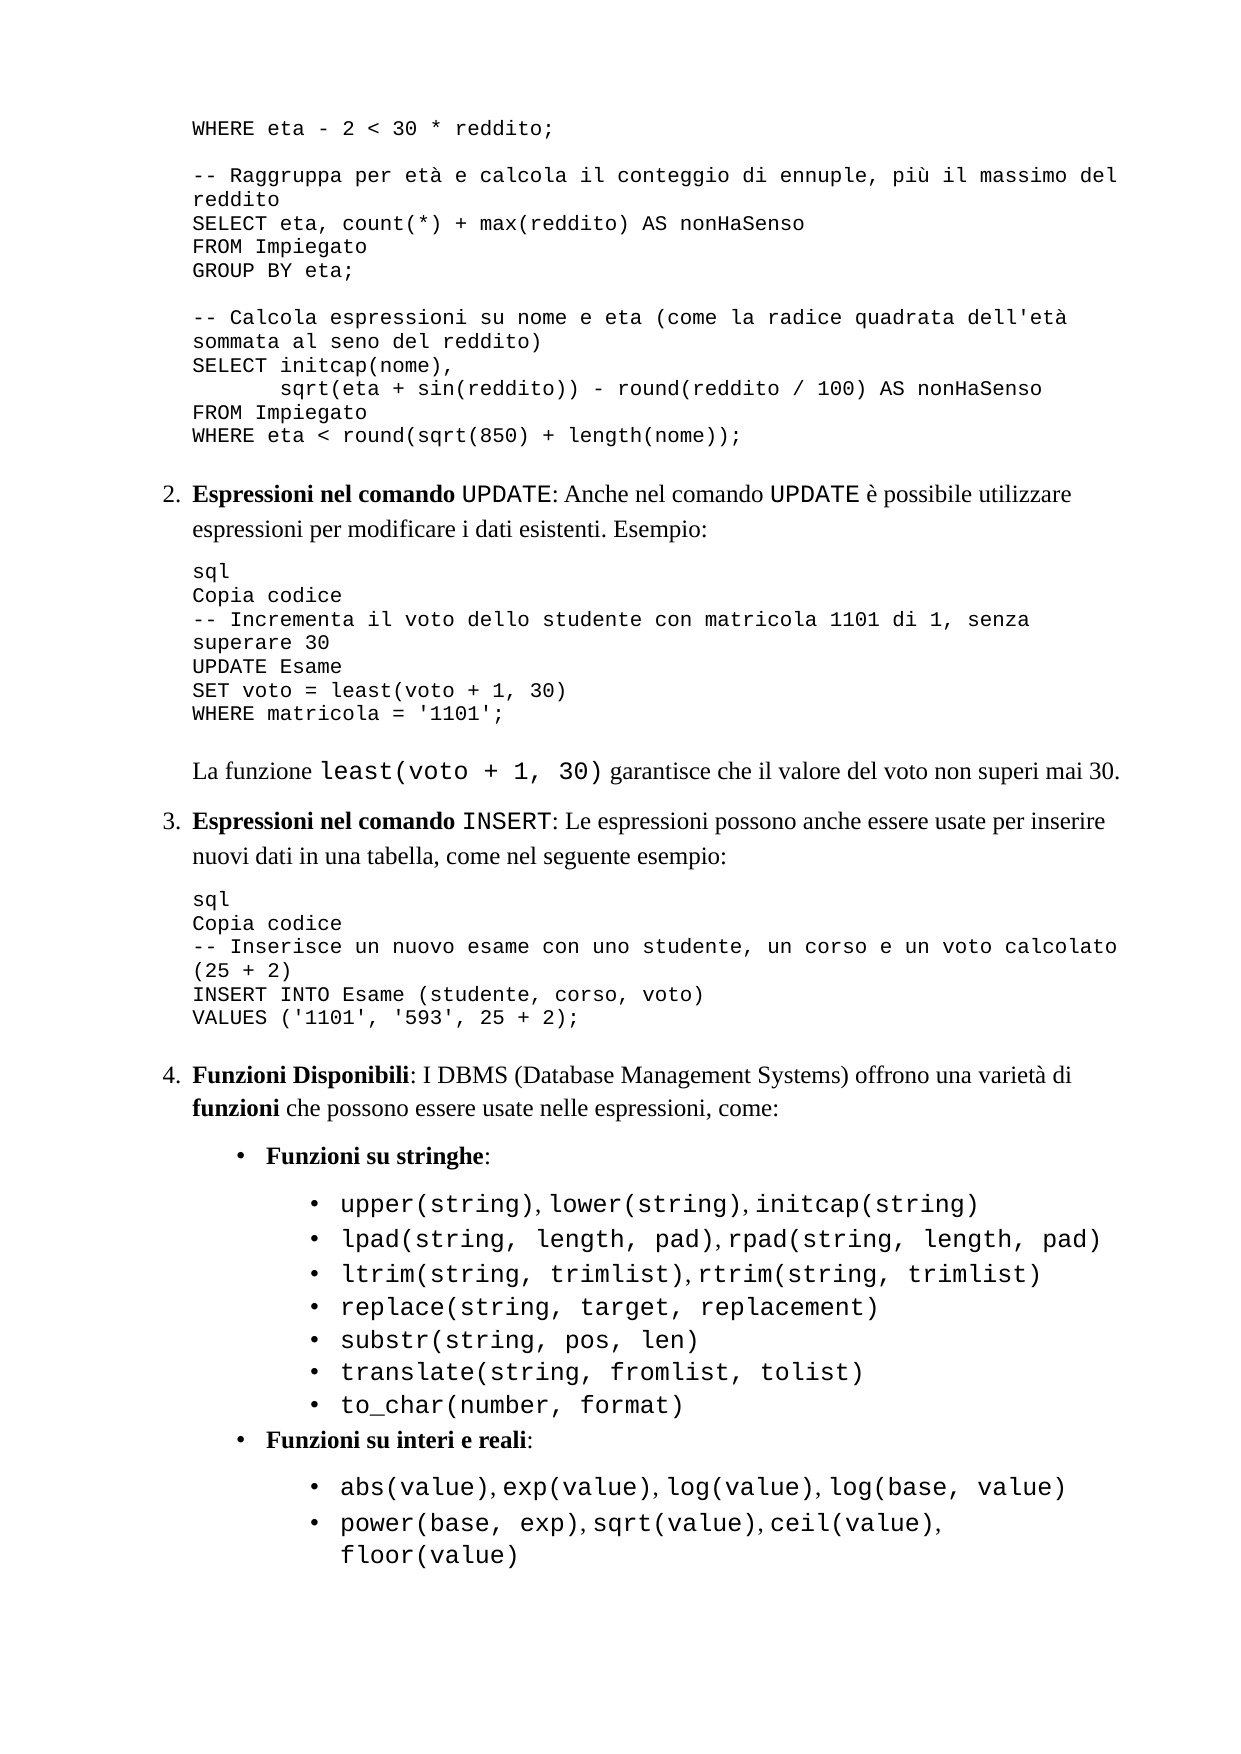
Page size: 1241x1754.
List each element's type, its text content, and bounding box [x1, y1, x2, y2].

list Funzioni su stringhe: [236, 1141, 1122, 1170]
list translate(string, fromlist, tolist) [310, 1360, 1122, 1388]
list Copia codice [162, 585, 1122, 609]
list Funzioni su interi e reali: [236, 1425, 1122, 1454]
list upper(string), lower(string), initcap(string) [310, 1189, 1122, 1219]
list substr(string, pos, len) [310, 1327, 1122, 1356]
list -- Calcola espressioni su nome e eta (come la radice quadrata dell'età sommata al seno del reddito) [162, 307, 1122, 354]
list SELECT eta, count(*) + max(reddito) AS nonHaSenso [162, 213, 1122, 236]
list WHERE eta - 2 < 30 * reddito; [162, 118, 1122, 142]
list -- Incrementa il voto dello studente con matricola 1101 di 1, senza superare 30 [162, 609, 1122, 656]
list VALUES ('1101', '593', 25 + 2); [162, 1007, 1122, 1031]
list to_char(number, format) [310, 1392, 1122, 1421]
list Espressioni nel comando INSERT: Le espressioni possono anche essere usate per inserire nuovi dati in una tabella, come nel seguente esempio: [162, 806, 1122, 870]
list SELECT initcap(nome), [162, 354, 1122, 378]
list La funzione least(voto + 1, 30) garantisce che il valore del voto non superi mai 30. [162, 756, 1122, 787]
list FROM Impiegato [162, 236, 1122, 260]
list -- Inserisce un nuovo esame con uno studente, un corso e un voto calcolato (25 + 2) [162, 936, 1122, 984]
list ltrim(string, trimlist), rtrim(string, trimlist) [310, 1259, 1122, 1290]
list power(base, exp), sqrt(value), ceil(value), floor(value) [310, 1508, 1122, 1571]
list Espressioni nel comando UPDATE: Anche nel comando UPDATE è possibile utilizzare espressioni per modificare i dati esistenti. Esempio: [162, 479, 1122, 542]
list lpad(string, length, pad), rpad(string, length, pad) [310, 1224, 1122, 1255]
list sql [162, 889, 1122, 913]
list Funzioni Disponibili: I DBMS (Database Management Systems) offrono una varietà di funzioni che possono essere usate nelle espressioni, come: [162, 1060, 1122, 1122]
list INSERT INTO Esame (studente, corso, voto) [162, 984, 1122, 1007]
list SET voto = least(voto + 1, 30) [162, 679, 1122, 703]
list -- Raggruppa per età e calcola il conteggio di ennuple, più il massimo del reddito [162, 165, 1122, 213]
list WHERE eta < round(sqrt(850) + length(nome)); [162, 426, 1122, 449]
list replace(string, target, replacement) [310, 1295, 1122, 1323]
list FROM Impiegato [162, 402, 1122, 426]
list UPDATE Esame [162, 656, 1122, 679]
list sql [162, 561, 1122, 585]
list Copia codice [162, 913, 1122, 936]
list GROUP BY eta; [162, 260, 1122, 284]
list abs(value), exp(value), log(value), log(base, value) [310, 1472, 1122, 1503]
list sqrt(eta + sin(reddito)) - round(reddito / 100) AS nonHaSenso [162, 378, 1122, 402]
list WHERE matricola = '1101'; [162, 703, 1122, 727]
